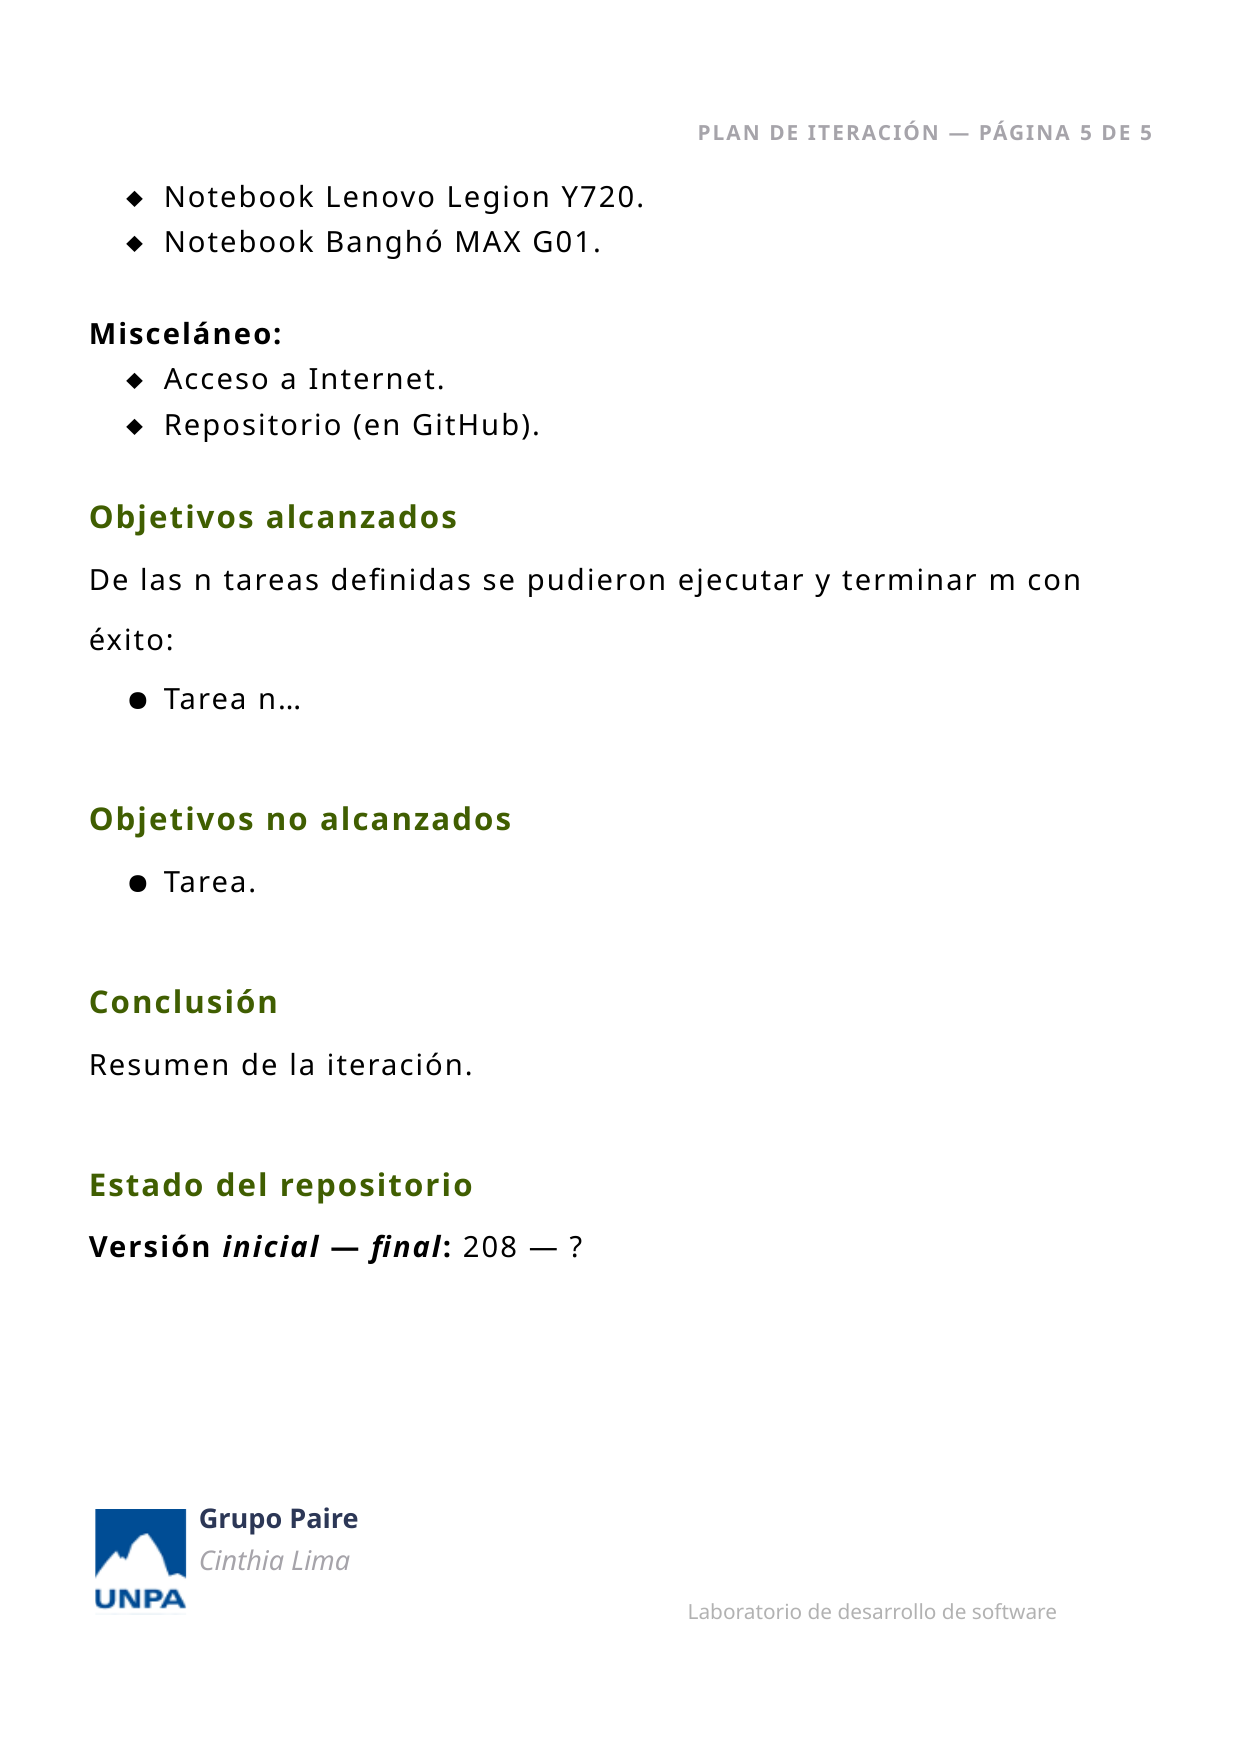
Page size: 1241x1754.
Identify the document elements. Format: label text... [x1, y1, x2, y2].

text De las n tareas definidas se pudieron ejecutar y terminar m con éxito: [88, 559, 1152, 658]
list Tarea. [126, 861, 1152, 901]
list Repositorio (en GitHub). [126, 404, 1152, 444]
picture [95, 1509, 187, 1615]
text Objetivos no alcanzados [88, 797, 1152, 840]
list Acceso a Internet. [126, 358, 1152, 398]
text Objetivos alcanzados [88, 495, 1152, 538]
list Notebook Lenovo Legion Y720. [126, 176, 1152, 216]
list Notebook Banghó MAX G01. [126, 222, 1152, 261]
text Versión inicial — final: 208 — ? [88, 1227, 1152, 1266]
text Estado del repositorio [88, 1163, 1152, 1205]
text Conclusión [88, 980, 1152, 1023]
text Resumen de la iteración. [88, 1044, 1152, 1083]
text Misceláneo: [88, 313, 1152, 353]
list Tarea n… [126, 678, 1152, 718]
